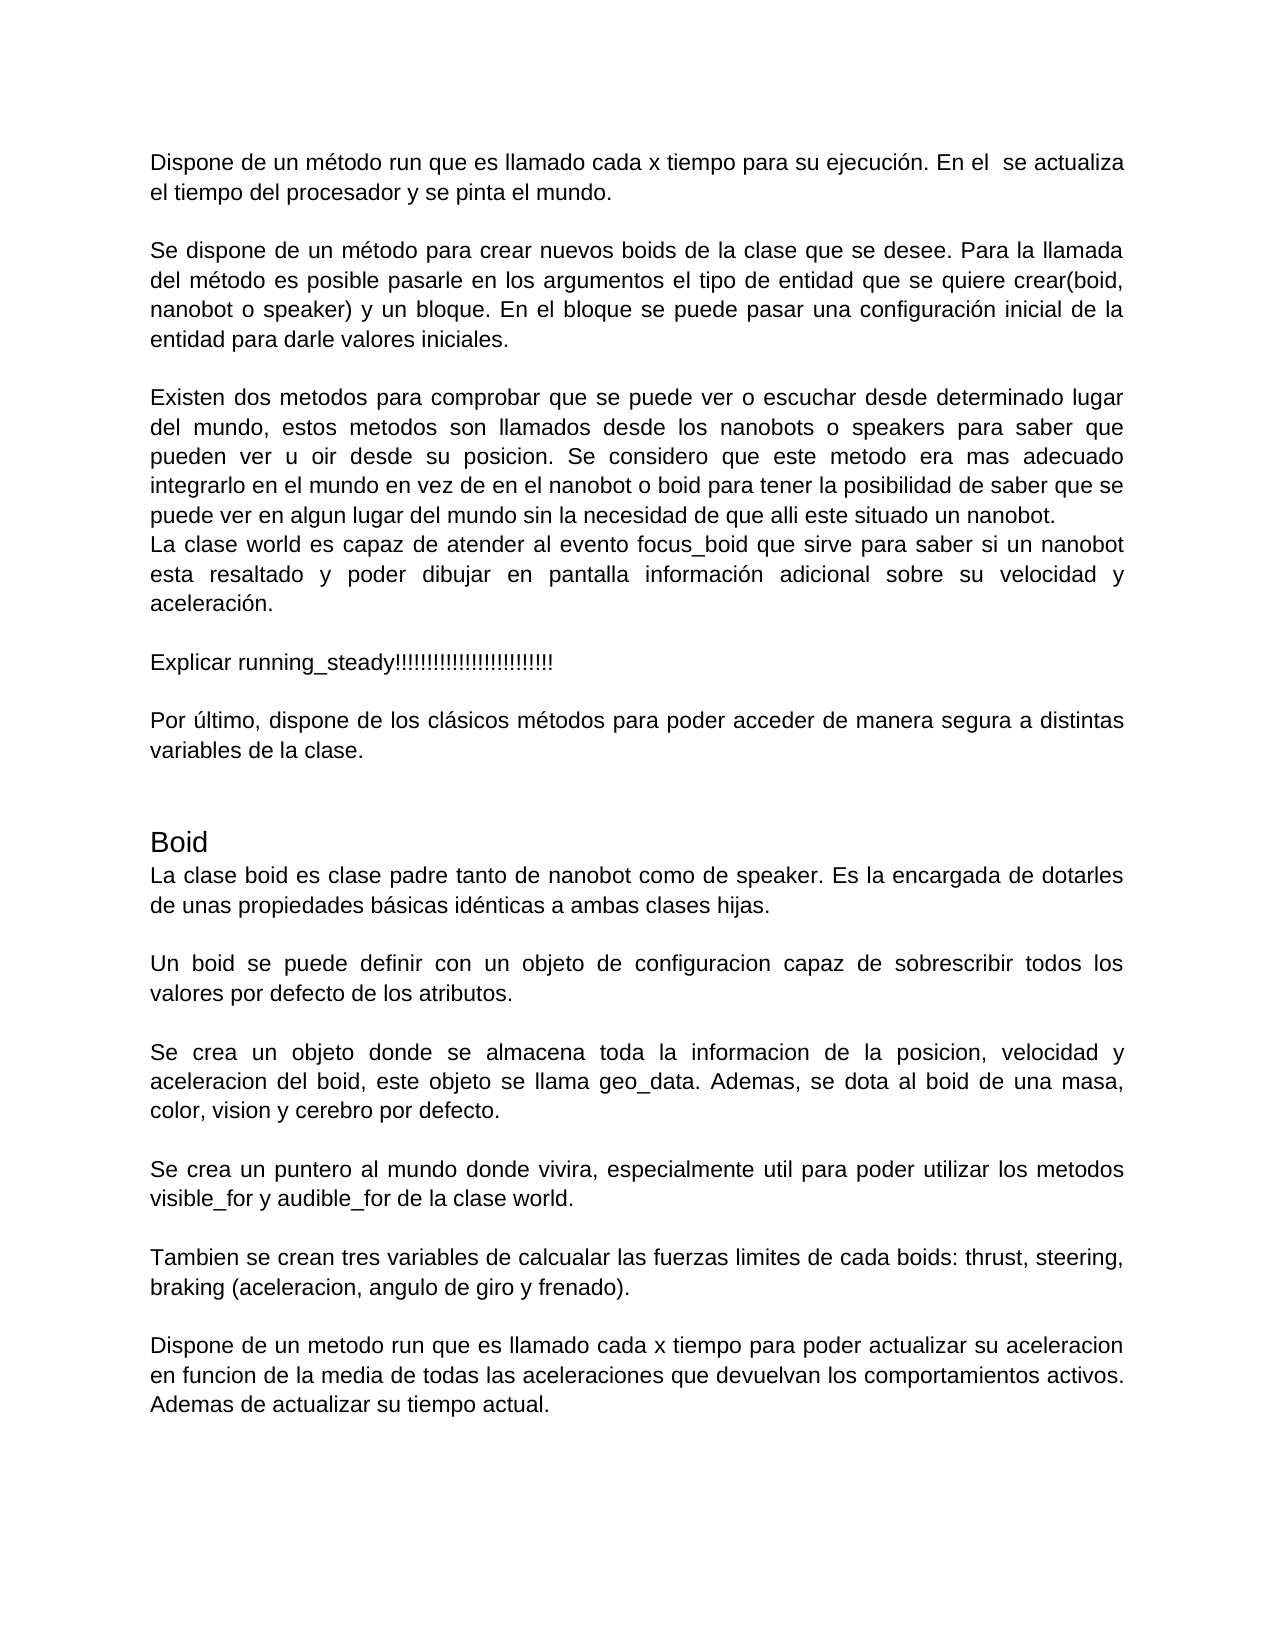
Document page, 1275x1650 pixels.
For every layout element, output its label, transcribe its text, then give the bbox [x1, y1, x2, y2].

text Dispone de un metodo run que es llamado cada x tiempo para poder actualizar su aceleracion en funcion de la media de todas las aceleraciones que devuelvan los comportamientos activos. Ademas de actualizar su tiempo actual. [150, 1333, 1125, 1417]
text La clase boid es clase padre tanto de nanobot como de speaker. Es la encargada de dotarles de unas propiedades básicas idénticas a ambas clases hijas. [150, 863, 1125, 918]
text Por último, dispone de los clásicos métodos para poder acceder de manera segura a distintas variables de la clase. [150, 708, 1125, 763]
text Boid [150, 826, 1125, 858]
text Explicar running_steady!!!!!!!!!!!!!!!!!!!!!!!!! [150, 649, 1125, 675]
text Existen dos metodos para comprobar que se puede ver o escuchar desde determinado lugar del mundo, estos metodos son llamados desde los nanobots o speakers para saber que pueden ver u oir desde su posicion. Se considero que este metodo era mas adecuado integrarlo en el mundo en vez de en el nanobot o boid para tener la posibilidad de saber que se puede ver en algun lugar del mundo sin la necesidad de que alli este situado un nanobot. [150, 385, 1125, 528]
text Se crea un objeto donde se almacena toda la informacion de la posicion, velocidad y aceleracion del boid, este objeto se llama geo_data. Ademas, se dota al boid de una masa, color, vision y cerebro por defecto. [150, 1039, 1125, 1124]
text Tambien se crean tres variables de calcualar las fuerzas limites de cada boids: thrust, steering, braking (aceleracion, angulo de giro y frenado). [150, 1245, 1125, 1300]
text Se crea un puntero al mundo donde vivira, especialmente util para poder utilizar los metodos visible_for y audible_for de la clase world. [150, 1157, 1125, 1212]
text Un boid se puede definir con un objeto de configuracion capaz de sobrescribir todos los valores por defecto de los atributos. [150, 951, 1125, 1006]
text Dispone de un método run que es llamado cada x tiempo para su ejecución. En el se actualiza el tiempo del procesador y se pinta el mundo. [150, 150, 1125, 205]
text Se dispone de un método para crear nuevos boids de la clase que se desee. Para la llamada del método es posible pasarle en los argumentos el tipo de entidad que se quiere crear(boid, nanobot o speaker) y un bloque. En el bloque se puede pasar una configuración inicial de la entidad para darle valores iniciales. [150, 238, 1125, 352]
text La clase world es capaz de atender al evento focus_boid que sirve para saber si un nanobot esta resaltado y poder dibujar en pantalla información adicional sobre su velocidad y aceleración. [150, 532, 1125, 616]
